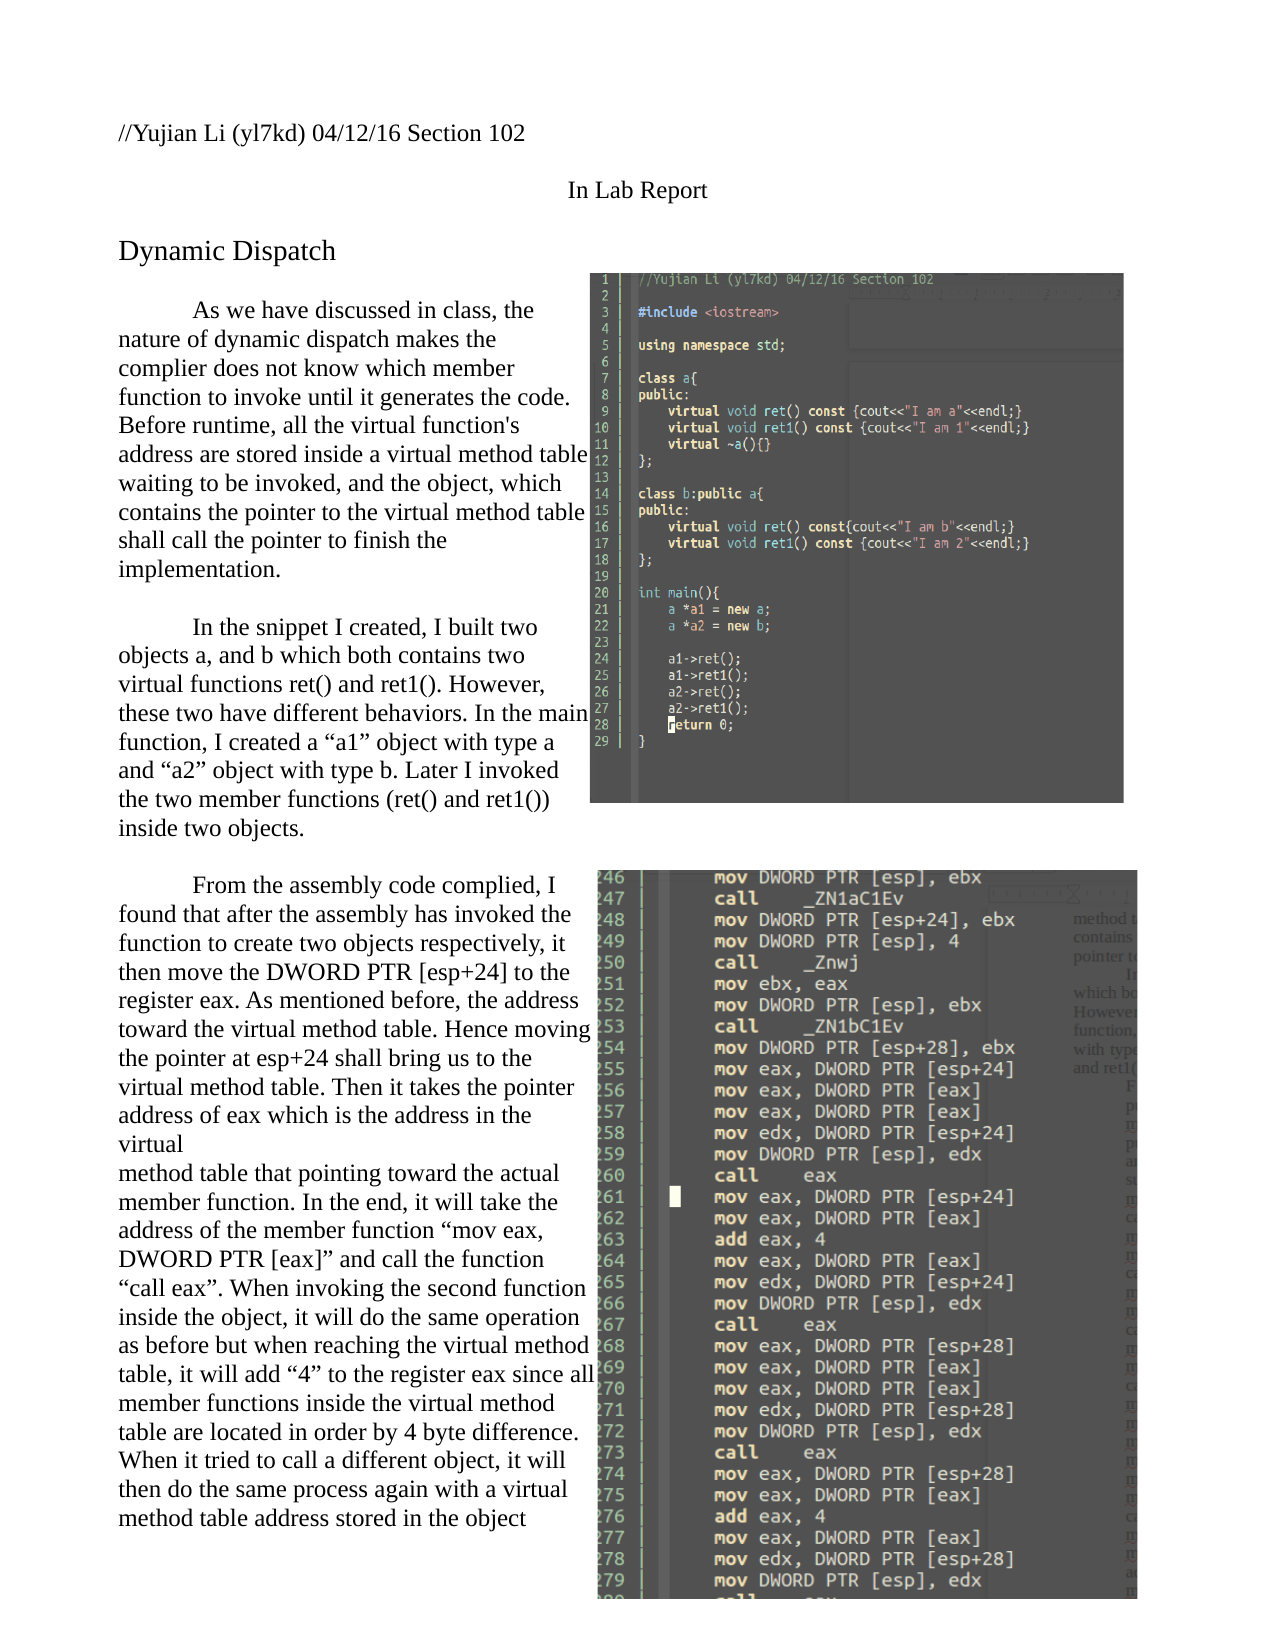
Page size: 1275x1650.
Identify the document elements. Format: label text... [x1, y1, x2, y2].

text method table that pointing toward the actual member function. In the end, it will take the address of the member function “mov eax, DWORD PTR [eax]” and call the function “call eax”. When invoking the second function inside the object, it will do the same operation as before but when reaching the virtual method table, it will add “4” to the register eax since all member functions inside the virtual method table are located in order by 4 byte difference. When it tried to call a different object, it will then do the same process again with a virtual method table address stored in the object [118, 1158, 597, 1532]
text In the snippet I created, I built two objects a, and b which both contains two virtual functions ret() and ret1(). However, these two have different behaviors. In the main function, I created a “a1” object with type a and “a2” object with type b. Later I invoked the two member functions (ret() and ret1()) inside two objects. [118, 612, 1157, 842]
text From the assembly code complied, I found that after the assembly has invoked the function to create two objects respectively, it then move the DWORD PTR [esp+24] to the register eax. As mentioned before, the address toward the virtual method table. Hence moving the pointer at esp+24 shall bring us to the virtual method table. Then it takes the pointer address of eax which is the address in the virtual [118, 870, 597, 1158]
picture [597, 870, 669, 1599]
text //Yujian Li (yl7kd) 04/12/16 Section 102 [118, 118, 1157, 147]
text [669, 870, 1157, 1158]
picture [589, 273, 707, 803]
text Dynamic Dispatch [118, 233, 1157, 267]
text As we have discussed in class, the nature of dynamic dispatch makes the complier does not know which member function to invoke until it generates the code. Before runtime, all the virtual function's address are stored inside a virtual method table waiting to be invoked, and the object, which contains the pointer to the virtual method table shall call the pointer to finish the implementation. [118, 295, 589, 583]
text In Lab Report [118, 176, 1157, 204]
text [1121, 295, 1157, 583]
